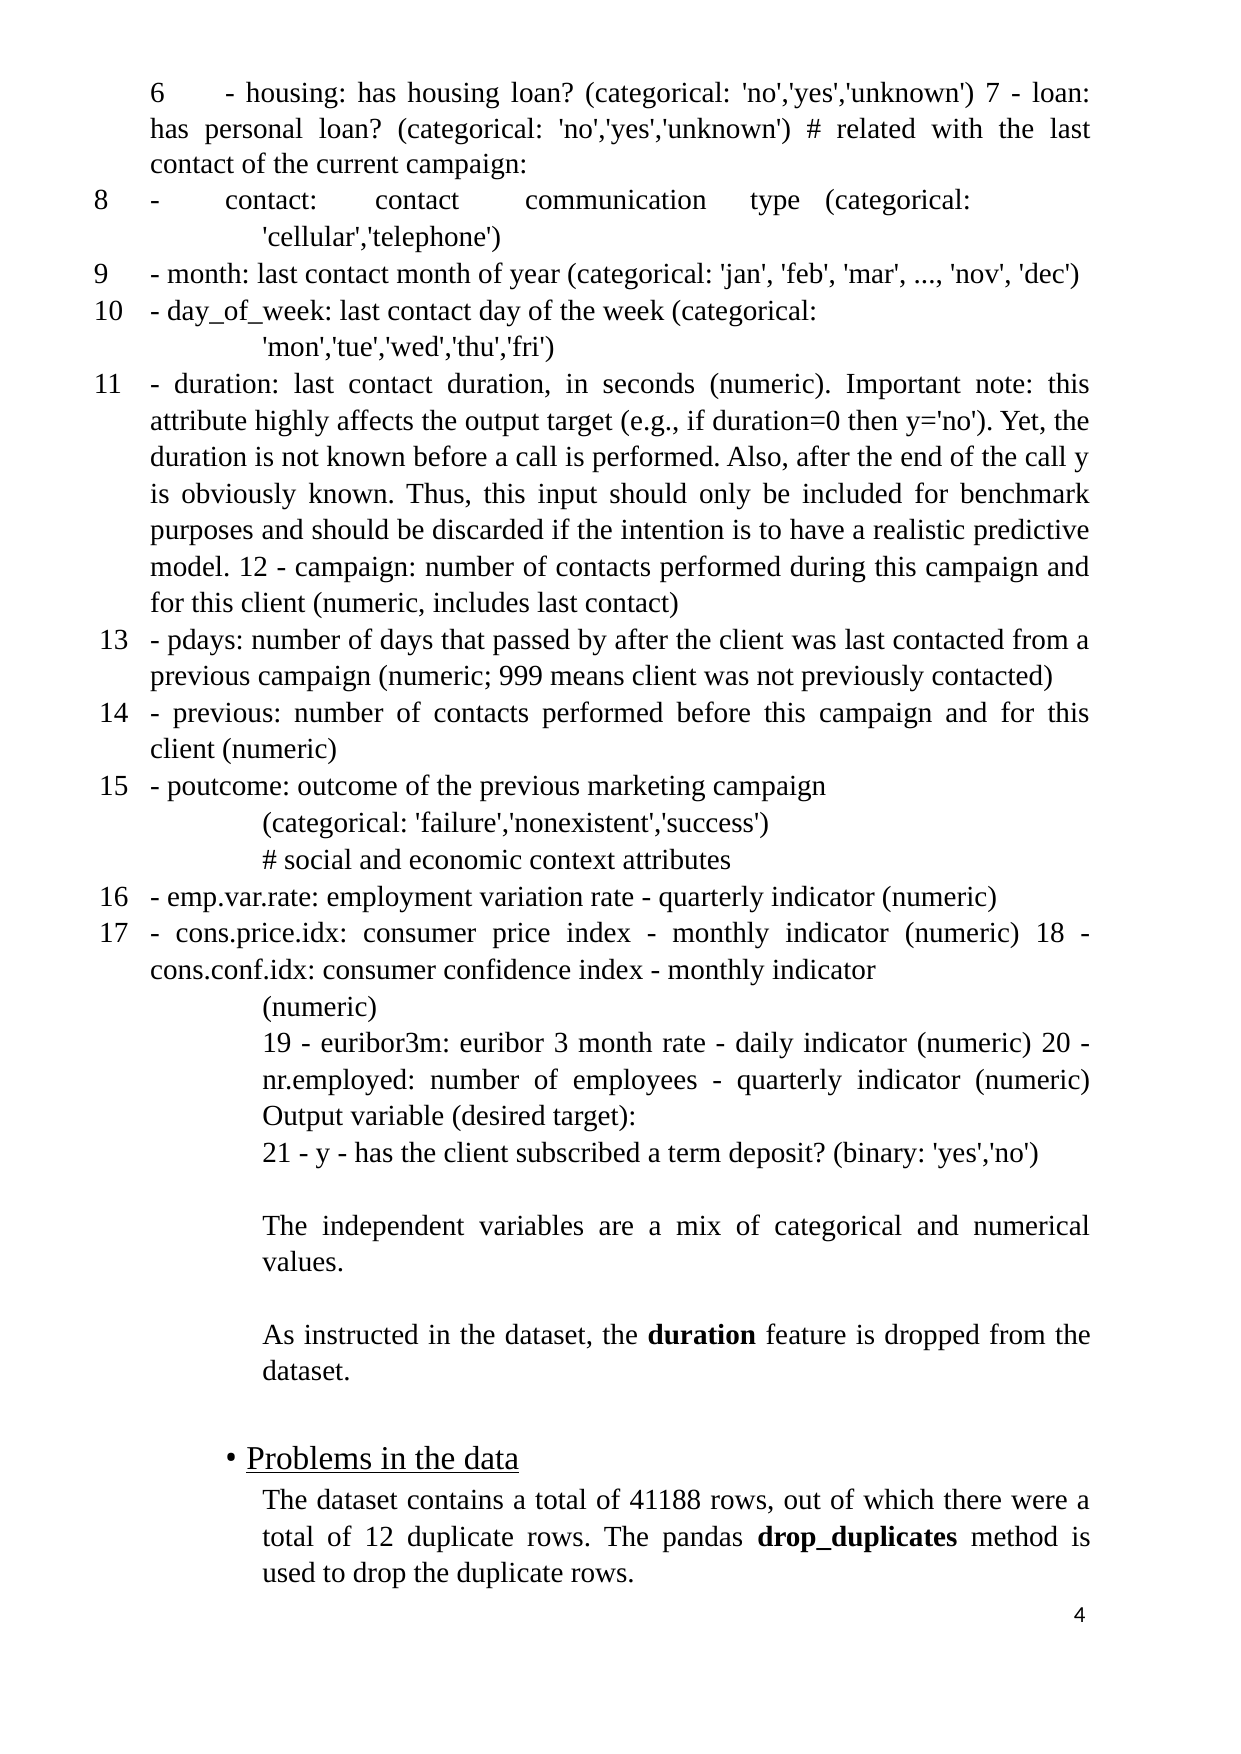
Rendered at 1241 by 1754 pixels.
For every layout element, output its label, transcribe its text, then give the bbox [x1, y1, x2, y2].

list - cons.price.idx: consumer price index - monthly indicator (numeric) 18 - cons.conf.idx: consumer confidence index - monthly indicator [99, 915, 1091, 985]
text # social and economic context attributes [262, 842, 1091, 875]
list - housing: has housing loan? (categorical: 'no','yes','unknown') 7 - loan: has personal loan? (categorical: 'no','yes','unknown') # related with the last contact of the current campaign: [150, 75, 1091, 180]
text (numeric) [262, 989, 1091, 1022]
text 'mon','tue','wed','thu','fri') [262, 329, 1091, 363]
list - pdays: number of days that passed by after the client was last contacted from a previous campaign (numeric; 999 means client was not previously contacted) [99, 622, 1091, 692]
list - month: last contact month of year (categorical: 'jan', 'feb', 'mar', ..., 'nov', 'dec') [94, 256, 1091, 289]
text As instructed in the dataset, the duration feature is dropped from the dataset. [262, 1317, 1091, 1387]
list - emp.var.rate: employment variation rate - quarterly indicator (numeric) [99, 879, 1091, 912]
list - duration: last contact duration, in seconds (numeric). Important note: this attribute highly affects the output target (e.g., if duration=0 then y='no'). Yet, the duration is not known before a call is performed. Also, after the end of the call y is obviously known. Thus, this input should only be included for benchmark purposes and should be discarded if the intention is to have a realistic predictive model. 12 - campaign: number of contacts performed during this campaign and for this client (numeric, includes last contact) [94, 366, 1091, 619]
text The dataset contains a total of 41188 rows, out of which there were a total of 12 duplicate rows. The pandas drop_duplicates method is used to drop the duplicate rows. [262, 1482, 1091, 1589]
list - contact: contact communication type (categorical: [94, 182, 1091, 216]
text 21 - y - has the client subscribed a term deposit? (binary: 'yes','no') [262, 1135, 1091, 1169]
text 19 - euribor3m: euribor 3 month rate - daily indicator (numeric) 20 - nr.employed: number of employees - quarterly indicator (numeric) Output variable (desired target): [262, 1025, 1091, 1132]
text (categorical: 'failure','nonexistent','success') [262, 805, 1091, 839]
subtitle • Problems in the data [224, 1434, 1143, 1479]
list - previous: number of contacts performed before this campaign and for this client (numeric) [99, 695, 1091, 765]
list - poutcome: outcome of the previous marketing campaign [99, 768, 1091, 802]
text The independent variables are a mix of categorical and numerical values. [262, 1208, 1091, 1278]
text 'cellular','telephone') [262, 219, 1091, 253]
list - day_of_week: last contact day of the week (categorical: [94, 293, 1091, 326]
